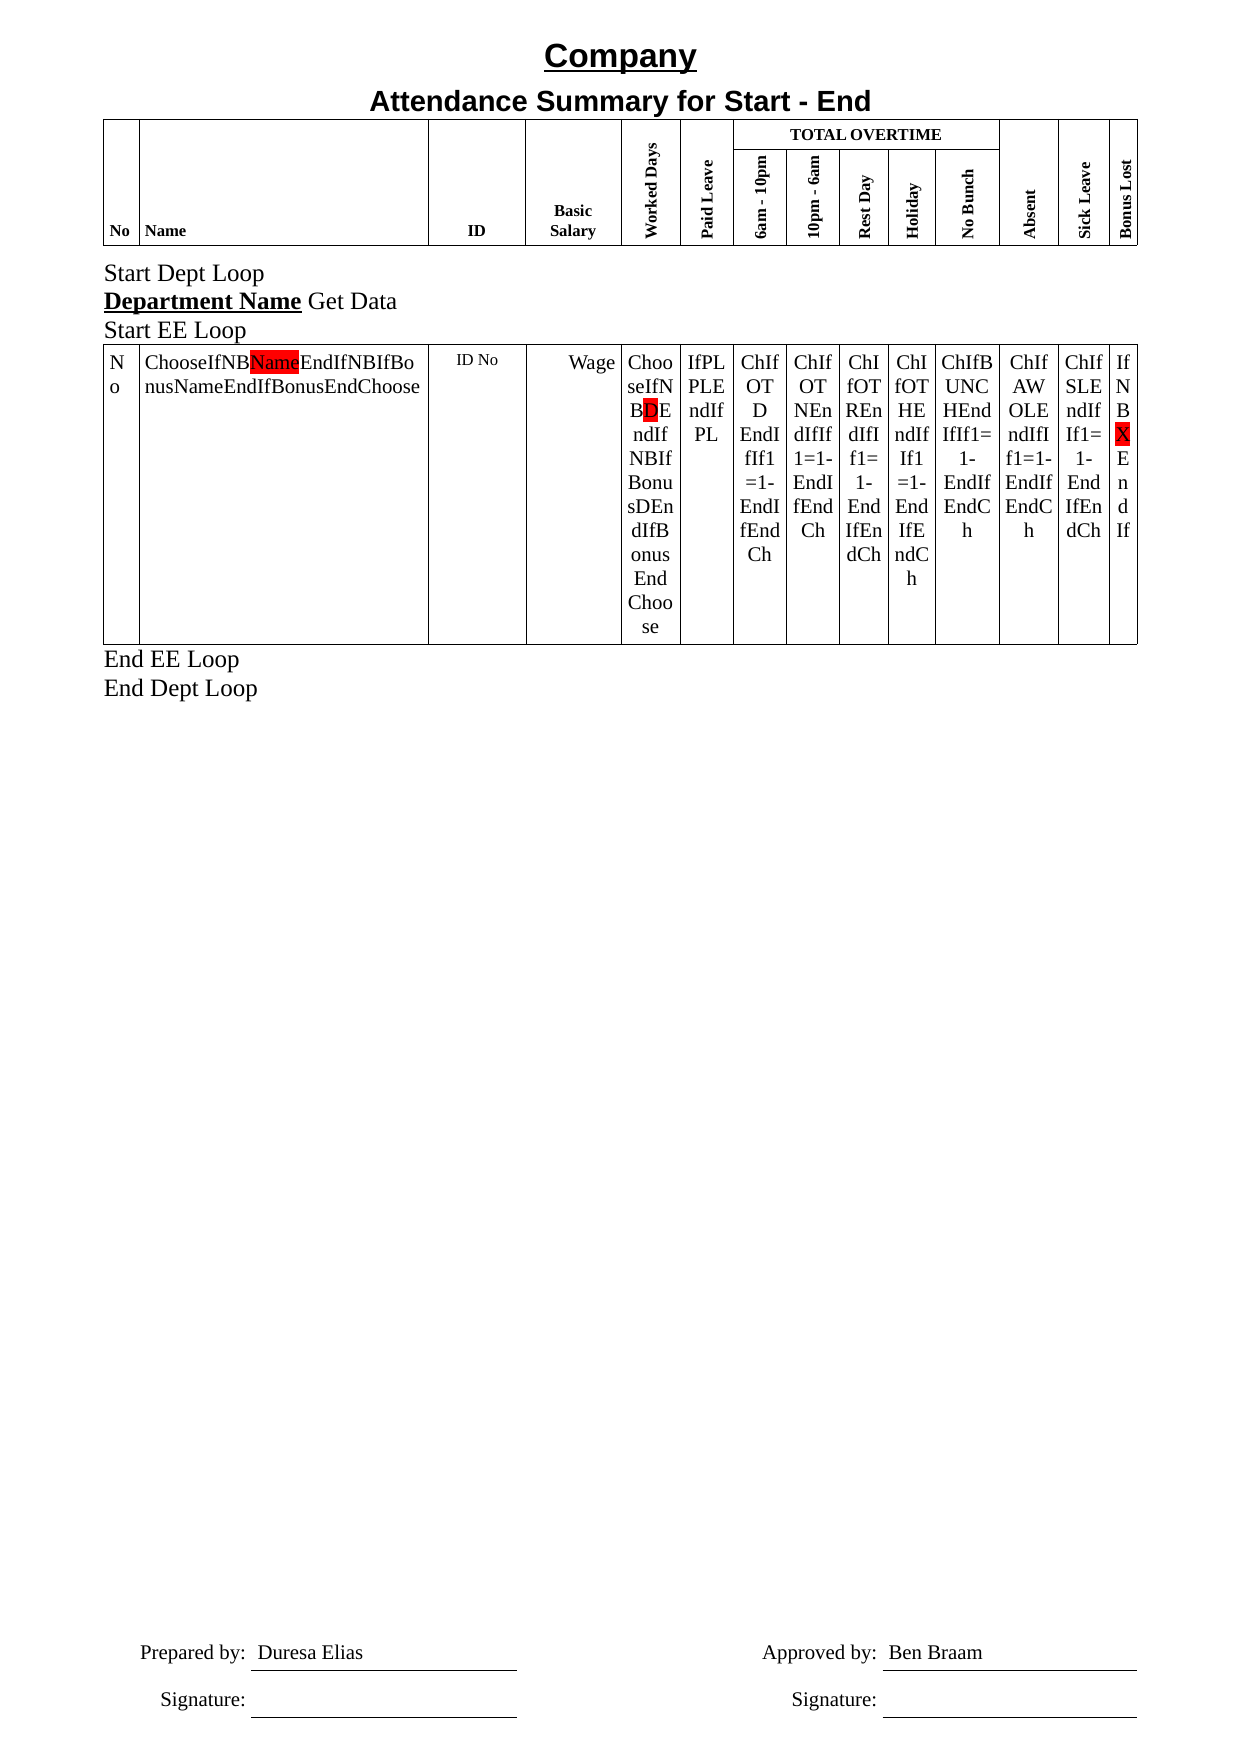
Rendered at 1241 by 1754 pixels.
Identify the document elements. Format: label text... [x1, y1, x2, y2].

table_header No [104, 345, 139, 644]
table_header IfPLPLEndIfPL [681, 345, 733, 644]
table_header ChIfOTREndIfIf1=1-EndIfEndCh [840, 345, 888, 644]
text End EE Loop [103, 645, 1137, 673]
table_header ChIfAWOLEndIfIf1=1-EndIfEndCh [1000, 345, 1058, 644]
table_header ChIfOTNEndIfIf1=1-EndIfEndCh [787, 345, 839, 644]
text End Dept Loop [103, 673, 1137, 702]
table_header ChooseIfNBNameEndIfNBIfBonusNameEndIfBonusEndChoose [140, 345, 428, 644]
text Department Name Get Data [103, 286, 1137, 315]
text Start Dept Loop [103, 258, 1137, 286]
table_header ChIfOTD EndIfIf1=1-EndIfEndCh [734, 345, 786, 644]
text Start EE Loop [103, 315, 1137, 344]
table_header Wage [527, 345, 621, 644]
table_header IfNBXEndIf [1110, 345, 1137, 644]
table_header ChooseIfNBDEndIfNBIfBonusDEndIfBonusEndChoose [622, 345, 680, 644]
table_header ChIfOTHEndIfIf1=1-EndIfEndCh [889, 345, 935, 644]
table_header ID No [429, 345, 526, 644]
table_header ChIfBUNCHEndIfIf1=1-EndIfEndCh [936, 345, 999, 644]
table_header ChIfSLEndIfIf1=1-EndIfEndCh [1059, 345, 1109, 644]
